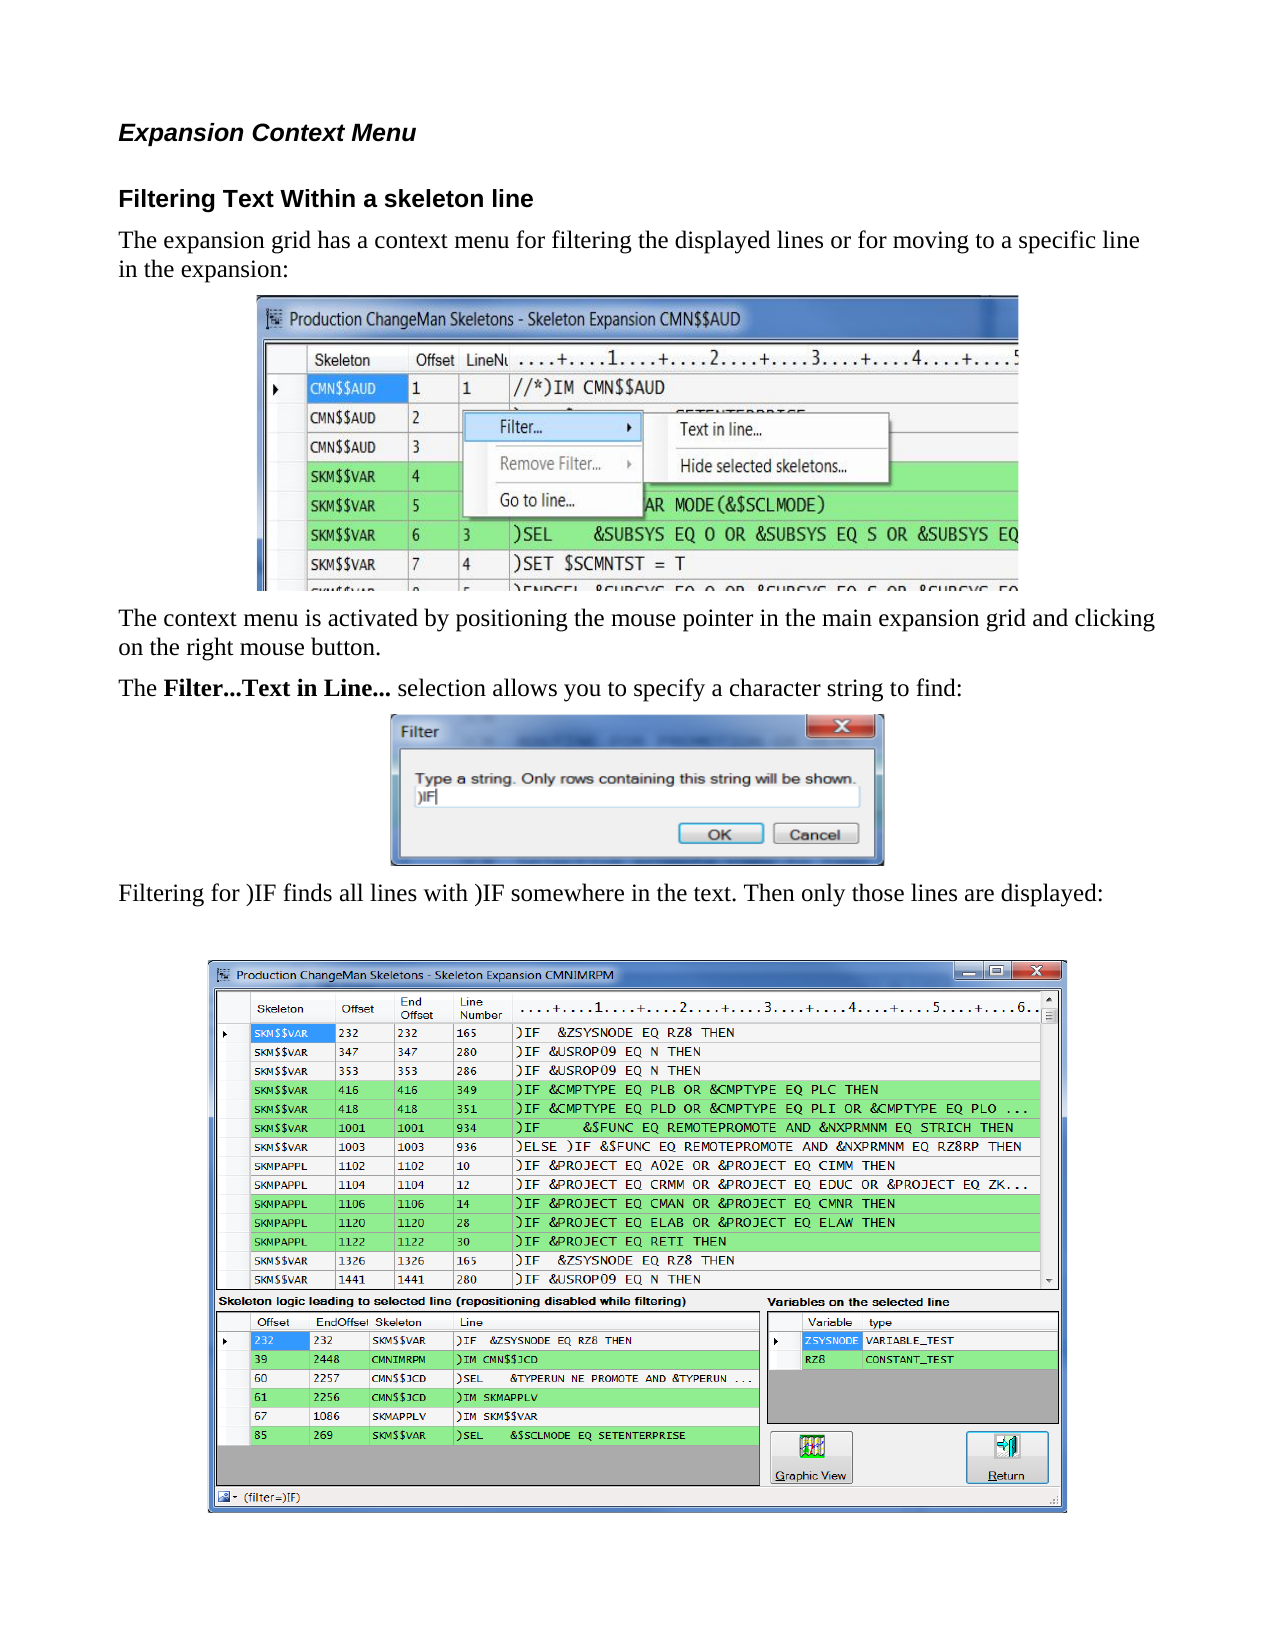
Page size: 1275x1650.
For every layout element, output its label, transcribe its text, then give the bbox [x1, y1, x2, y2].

subtitle Filtering Text Within a skeleton line [118, 184, 1157, 213]
text The expansion grid has a context menu for filtering the displayed lines or for moving to a specific line in the expansion: [118, 225, 1157, 283]
text The Filter...Text in Line... selection allows you to specify a character string to find: [118, 673, 1157, 702]
picture [390, 714, 885, 866]
subtitle Expansion Context Menu [118, 118, 1157, 147]
picture [207, 960, 1068, 1513]
picture [256, 295, 1019, 591]
text Filtering for )IF finds all lines with )IF somewhere in the text. Then only those lines are displayed: [118, 878, 1157, 906]
text The context menu is activated by positioning the mouse pointer in the main expansion grid and clicking on the right mouse button. [118, 603, 1157, 660]
